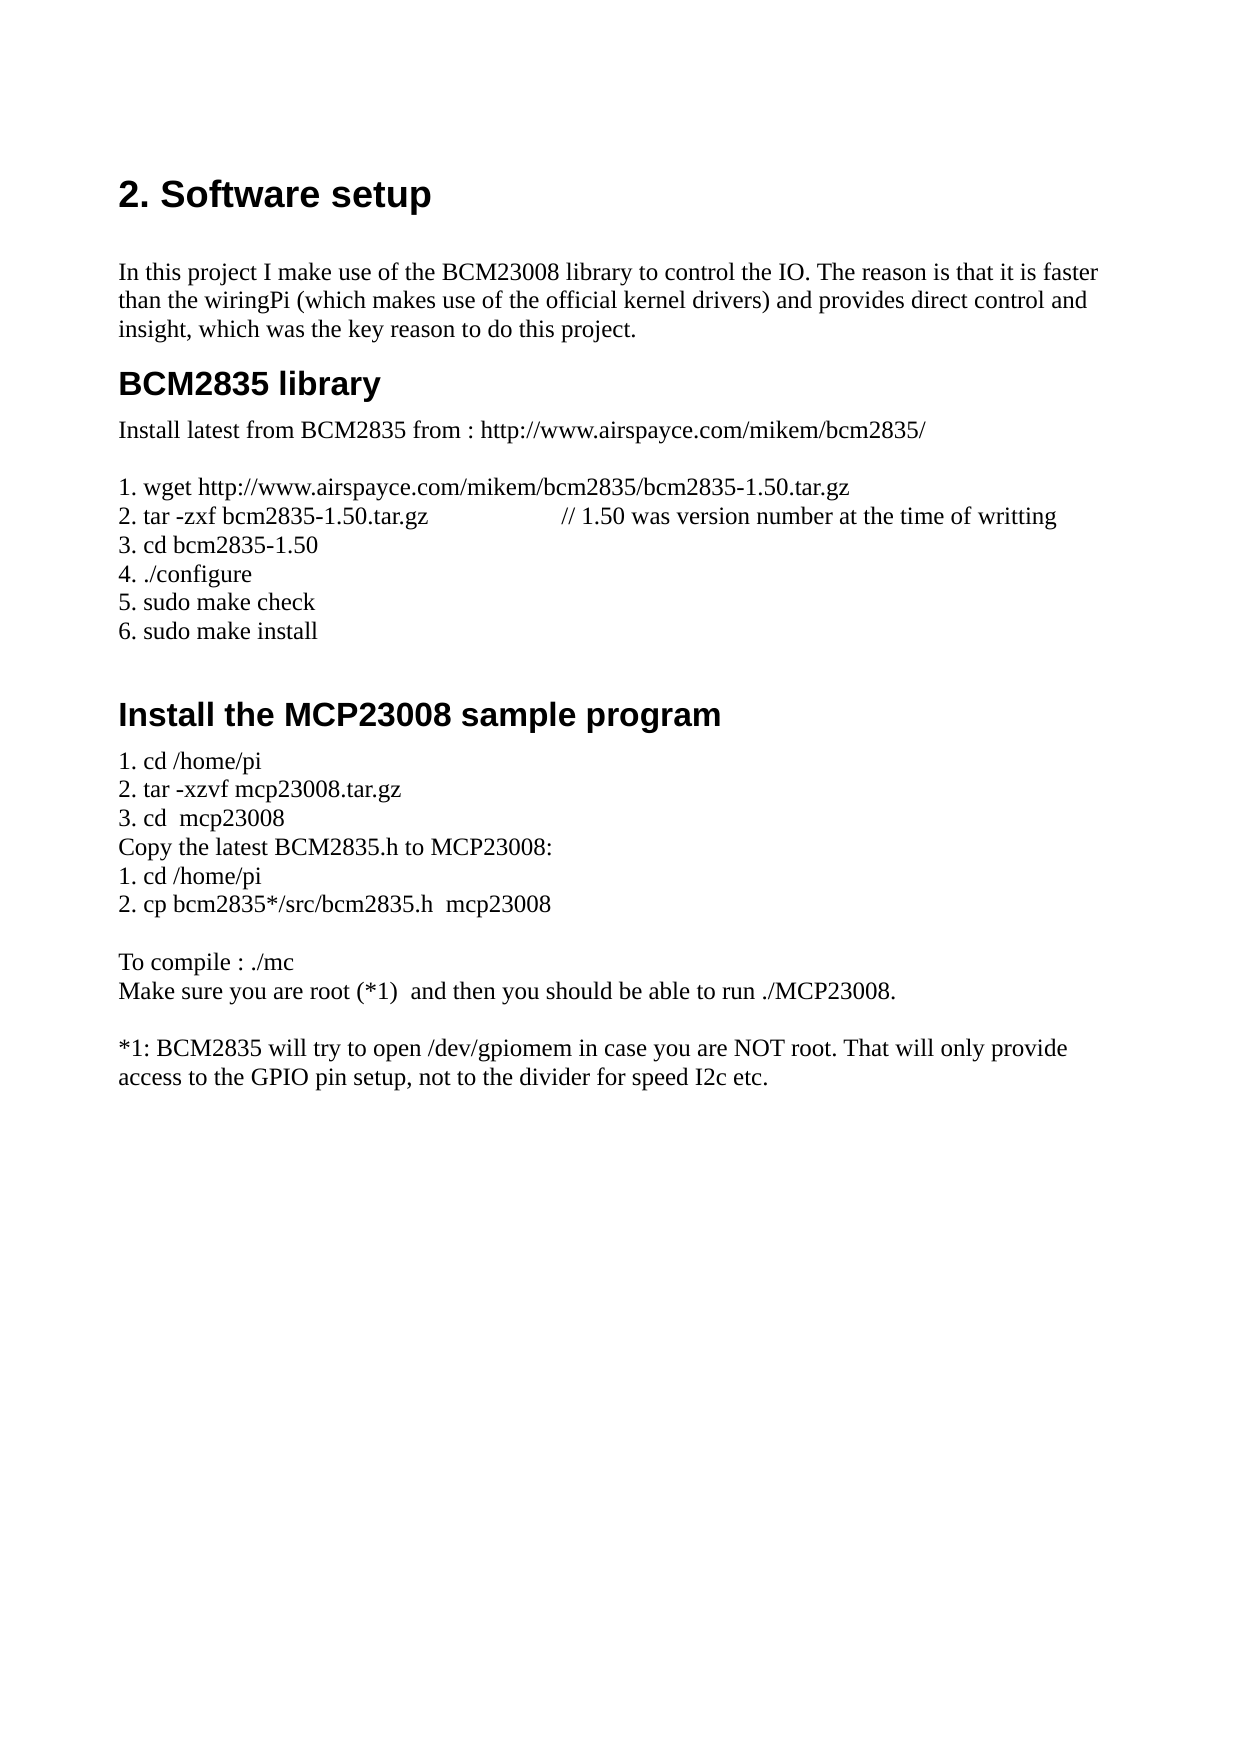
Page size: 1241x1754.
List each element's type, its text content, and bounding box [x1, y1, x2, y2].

text 1. cd /home/pi [118, 746, 1122, 774]
subtitle BCM2835 library [118, 364, 1122, 402]
text 1. cd /home/pi [118, 861, 1122, 889]
text 5. sudo make check [118, 587, 1122, 616]
text 6. sudo make install [118, 616, 1122, 645]
text 2. tar -zxf bcm2835-1.50.tar.gz // 1.50 was version number at the time of writting [118, 501, 1122, 530]
text 3. cd bcm2835-1.50 [118, 530, 1122, 559]
text 3. cd mcp23008 [118, 803, 1122, 832]
text In this project I make use of the BCM23008 library to control the IO. The reason is that it is faster than the wiringPi (which makes use of the official kernel drivers) and provides direct control and insight, which was the key reason to do this project. [118, 257, 1122, 343]
text Make sure you are root (*1) and then you should be able to run ./MCP23008. [118, 976, 1122, 1004]
text *1: BCM2835 will try to open /dev/gpiomem in case you are NOT root. That will only provide access to the GPIO pin setup, not to the divider for speed I2c etc. [118, 1033, 1122, 1091]
text Copy the latest BCM2835.h to MCP23008: [118, 832, 1122, 861]
text Install latest from BCM2835 from : http://www.airspayce.com/mikem/bcm2835/ [118, 415, 1122, 444]
text 4. ./configure [118, 559, 1122, 587]
subtitle Install the MCP23008 sample program [118, 694, 1122, 733]
text 2. cp bcm2835*/src/bcm2835.h mcp23008 [118, 889, 1122, 918]
text 1. wget http://www.airspayce.com/mikem/bcm2835/bcm2835-1.50.tar.gz [118, 472, 1122, 501]
subtitle 2. Software setup [118, 172, 1122, 216]
text 2. tar -xzvf mcp23008.tar.gz [118, 774, 1122, 803]
text To compile : ./mc [118, 947, 1122, 976]
